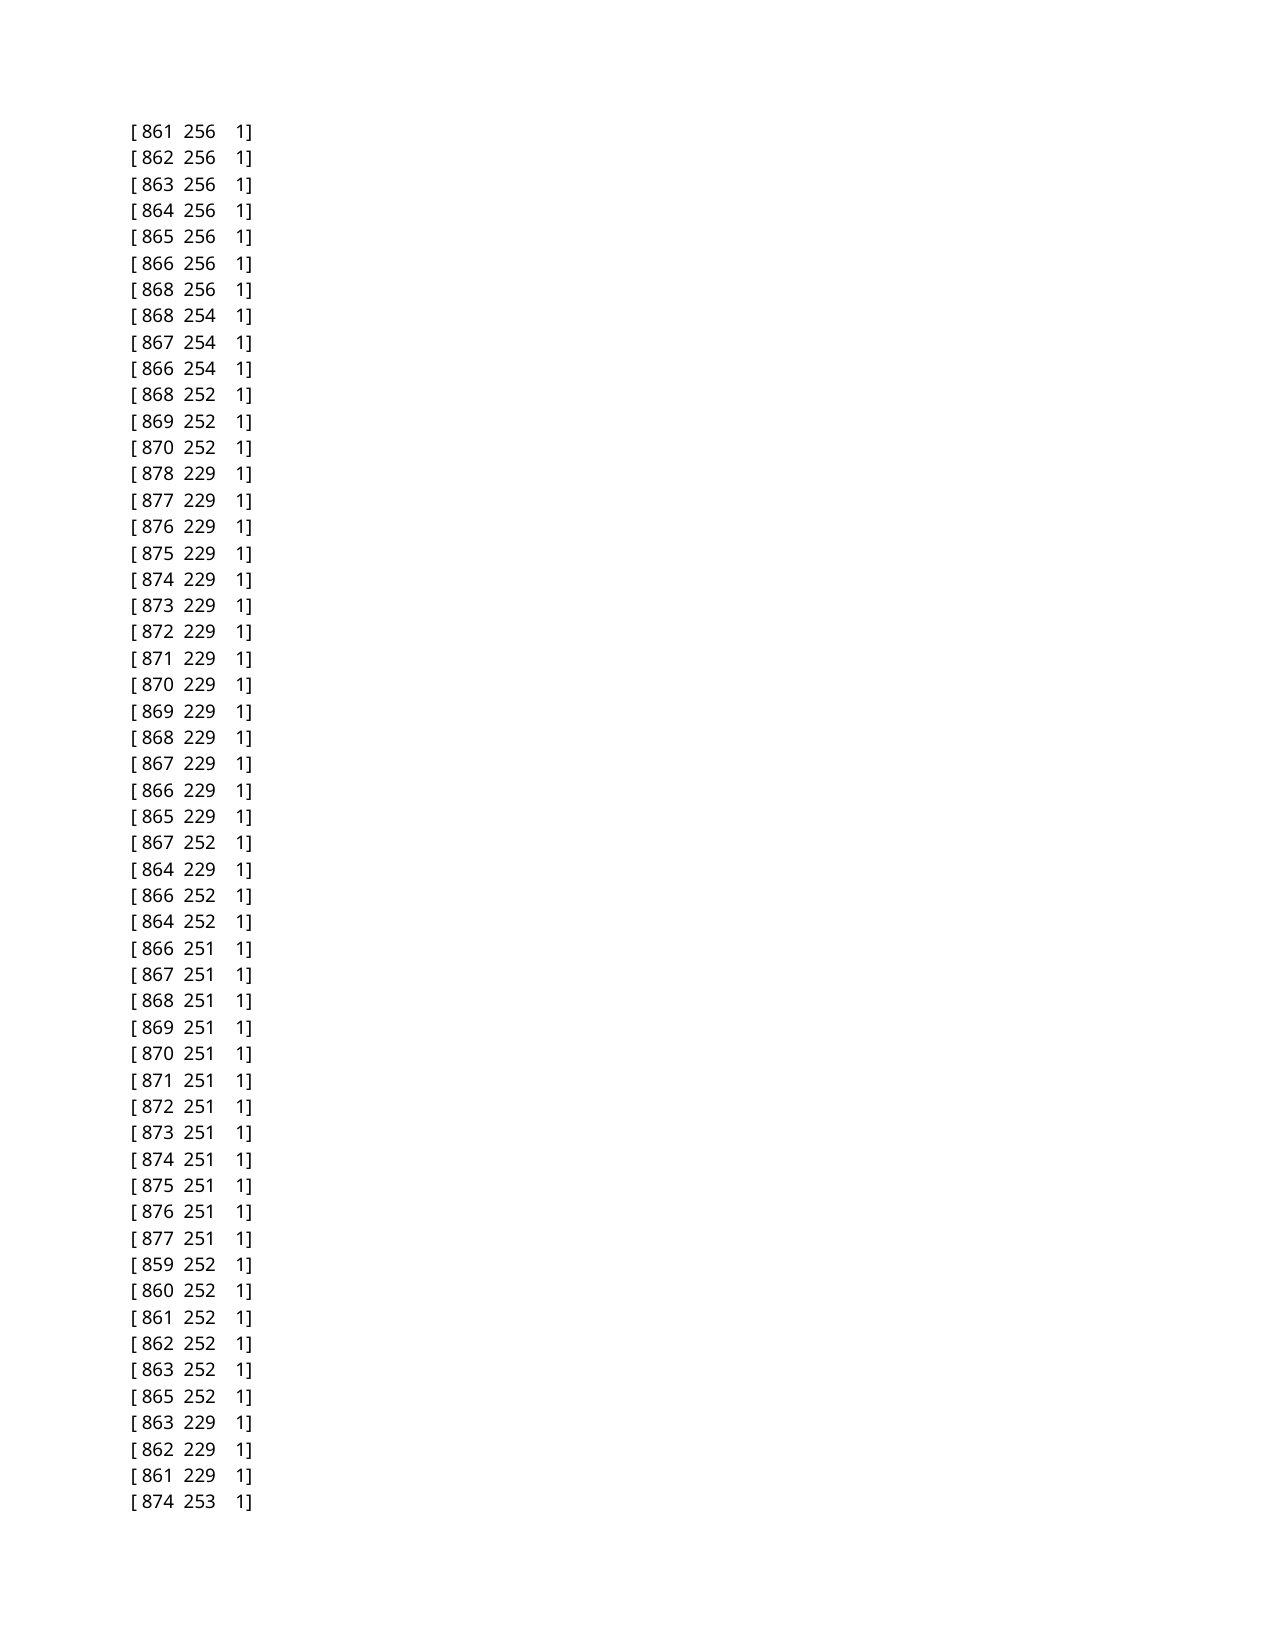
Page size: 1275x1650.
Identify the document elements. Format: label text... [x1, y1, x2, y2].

text [ 866 254 1] [118, 355, 1157, 382]
text [ 874 229 1] [118, 566, 1157, 592]
text [ 868 251 1] [118, 988, 1157, 1014]
text [ 866 256 1] [118, 250, 1157, 276]
text [ 862 252 1] [118, 1330, 1157, 1357]
text [ 868 252 1] [118, 382, 1157, 408]
text [ 865 229 1] [118, 803, 1157, 830]
text [ 872 251 1] [118, 1093, 1157, 1119]
text [ 867 254 1] [118, 329, 1157, 355]
text [ 861 252 1] [118, 1304, 1157, 1330]
text [ 863 252 1] [118, 1357, 1157, 1383]
text [ 873 251 1] [118, 1119, 1157, 1146]
text [ 868 229 1] [118, 724, 1157, 751]
text [ 876 229 1] [118, 513, 1157, 540]
text [ 861 256 1] [118, 118, 1157, 144]
text [ 869 229 1] [118, 698, 1157, 724]
text [ 876 251 1] [118, 1199, 1157, 1225]
text [ 859 252 1] [118, 1251, 1157, 1278]
text [ 864 229 1] [118, 856, 1157, 882]
text [ 868 256 1] [118, 276, 1157, 303]
text [ 864 256 1] [118, 197, 1157, 223]
text [ 870 229 1] [118, 672, 1157, 698]
text [ 871 229 1] [118, 645, 1157, 672]
text [ 877 229 1] [118, 487, 1157, 513]
text [ 869 251 1] [118, 1014, 1157, 1041]
text [ 863 229 1] [118, 1409, 1157, 1436]
text [ 875 229 1] [118, 540, 1157, 566]
text [ 877 251 1] [118, 1225, 1157, 1251]
text [ 862 256 1] [118, 144, 1157, 171]
text [ 874 251 1] [118, 1146, 1157, 1172]
text [ 862 229 1] [118, 1436, 1157, 1462]
text [ 866 252 1] [118, 882, 1157, 909]
text [ 867 229 1] [118, 751, 1157, 777]
text [ 871 251 1] [118, 1067, 1157, 1093]
text [ 873 229 1] [118, 592, 1157, 619]
text [ 872 229 1] [118, 619, 1157, 645]
text [ 866 229 1] [118, 777, 1157, 803]
text [ 870 251 1] [118, 1041, 1157, 1067]
text [ 863 256 1] [118, 171, 1157, 197]
text [ 865 256 1] [118, 223, 1157, 250]
text [ 874 253 1] [118, 1488, 1157, 1515]
text [ 866 251 1] [118, 935, 1157, 961]
text [ 869 252 1] [118, 408, 1157, 434]
text [ 875 251 1] [118, 1172, 1157, 1199]
text [ 867 251 1] [118, 961, 1157, 988]
text [ 867 252 1] [118, 830, 1157, 856]
text [ 865 252 1] [118, 1383, 1157, 1409]
text [ 870 252 1] [118, 434, 1157, 461]
text [ 864 252 1] [118, 909, 1157, 935]
text [ 868 254 1] [118, 303, 1157, 329]
text [ 878 229 1] [118, 461, 1157, 487]
text [ 861 229 1] [118, 1462, 1157, 1488]
text [ 860 252 1] [118, 1278, 1157, 1304]
